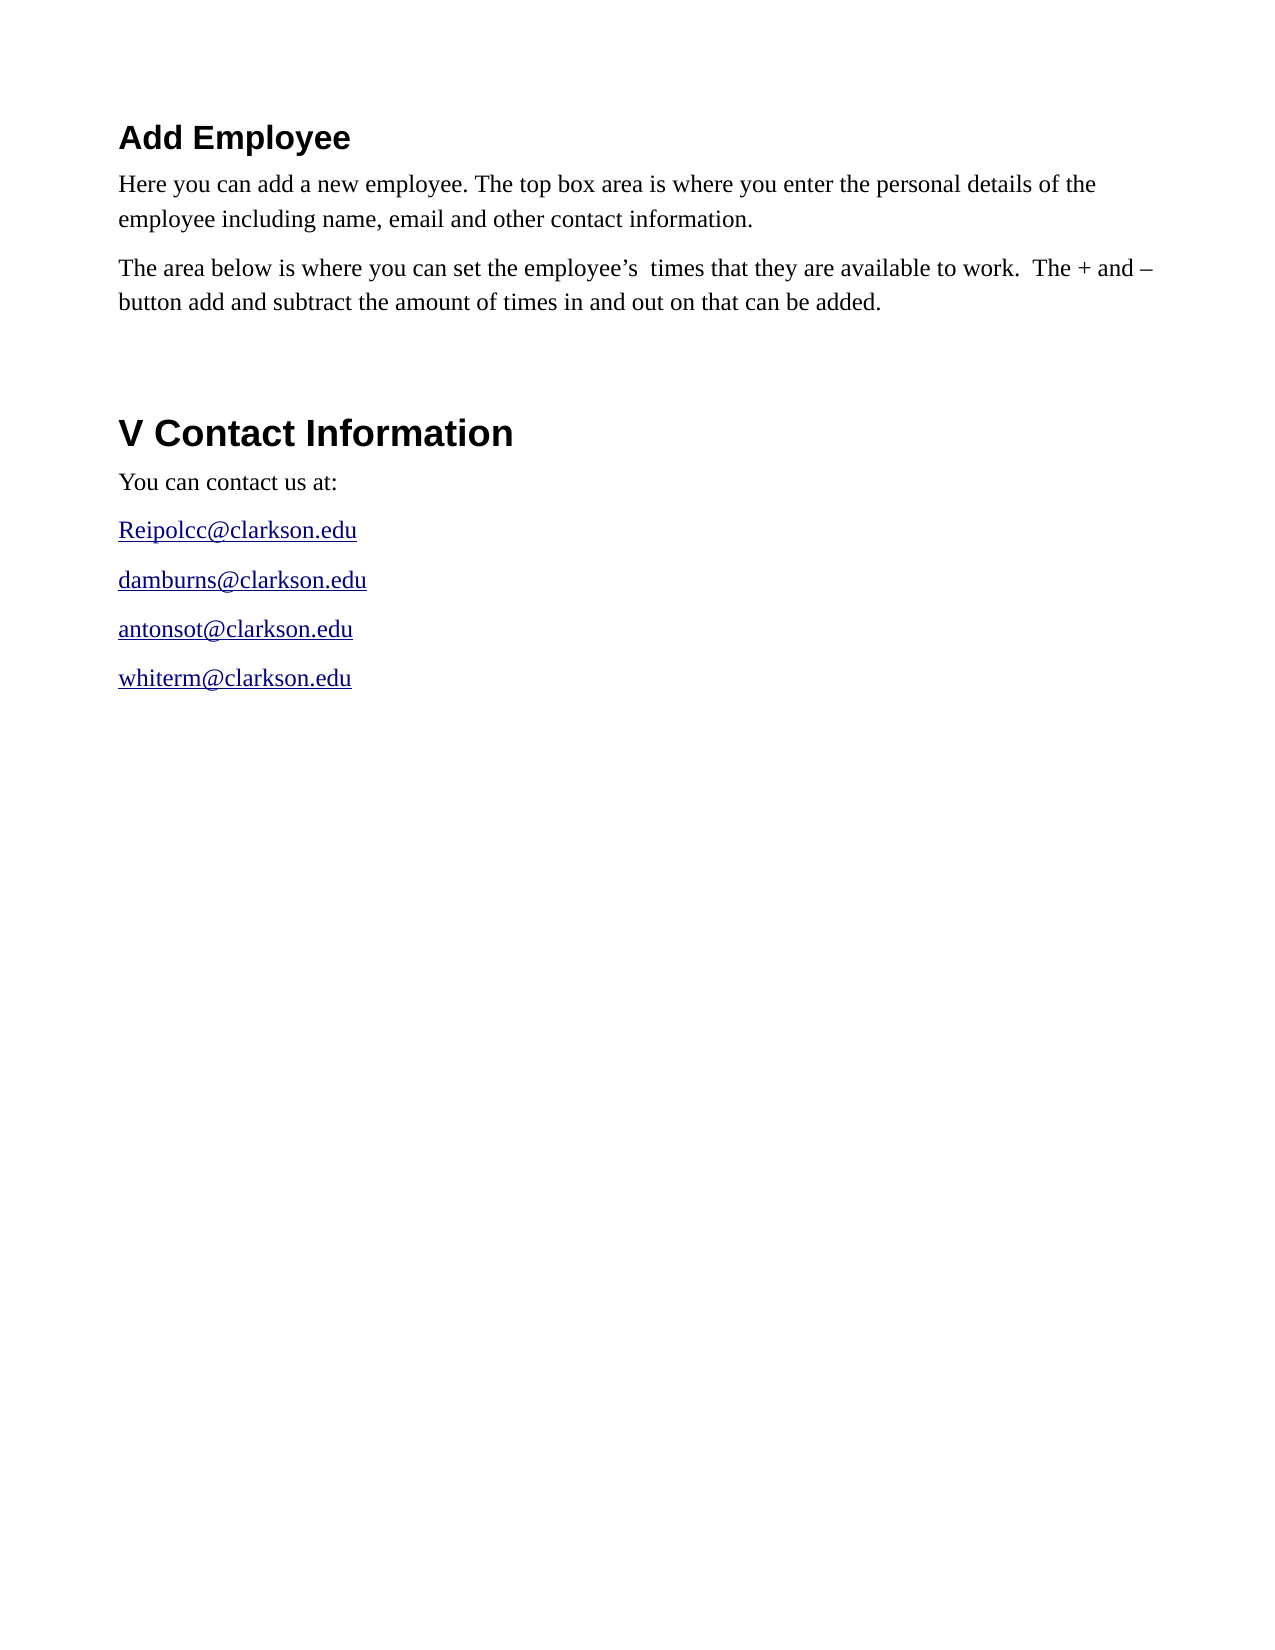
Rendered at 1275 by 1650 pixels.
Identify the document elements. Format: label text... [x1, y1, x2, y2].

subtitle V Contact Information [118, 410, 1157, 454]
text Reipolcc@clarkson.edu [118, 516, 1157, 544]
text You can contact us at: [118, 467, 1157, 495]
text damburns@clarkson.edu [118, 565, 1157, 593]
text The area below is where you can set the employee’s times that they are available to work. The + and – button add and subtract the amount of times in and out on that can be added. [118, 253, 1157, 316]
subtitle Add Employee [118, 118, 1157, 157]
text Here you can add a new employee. The top box area is where you enter the personal details of the employee including name, email and other contact information. [118, 169, 1157, 232]
text whiterm@clarkson.edu [118, 663, 1157, 692]
text antonsot@clarkson.edu [118, 614, 1157, 642]
